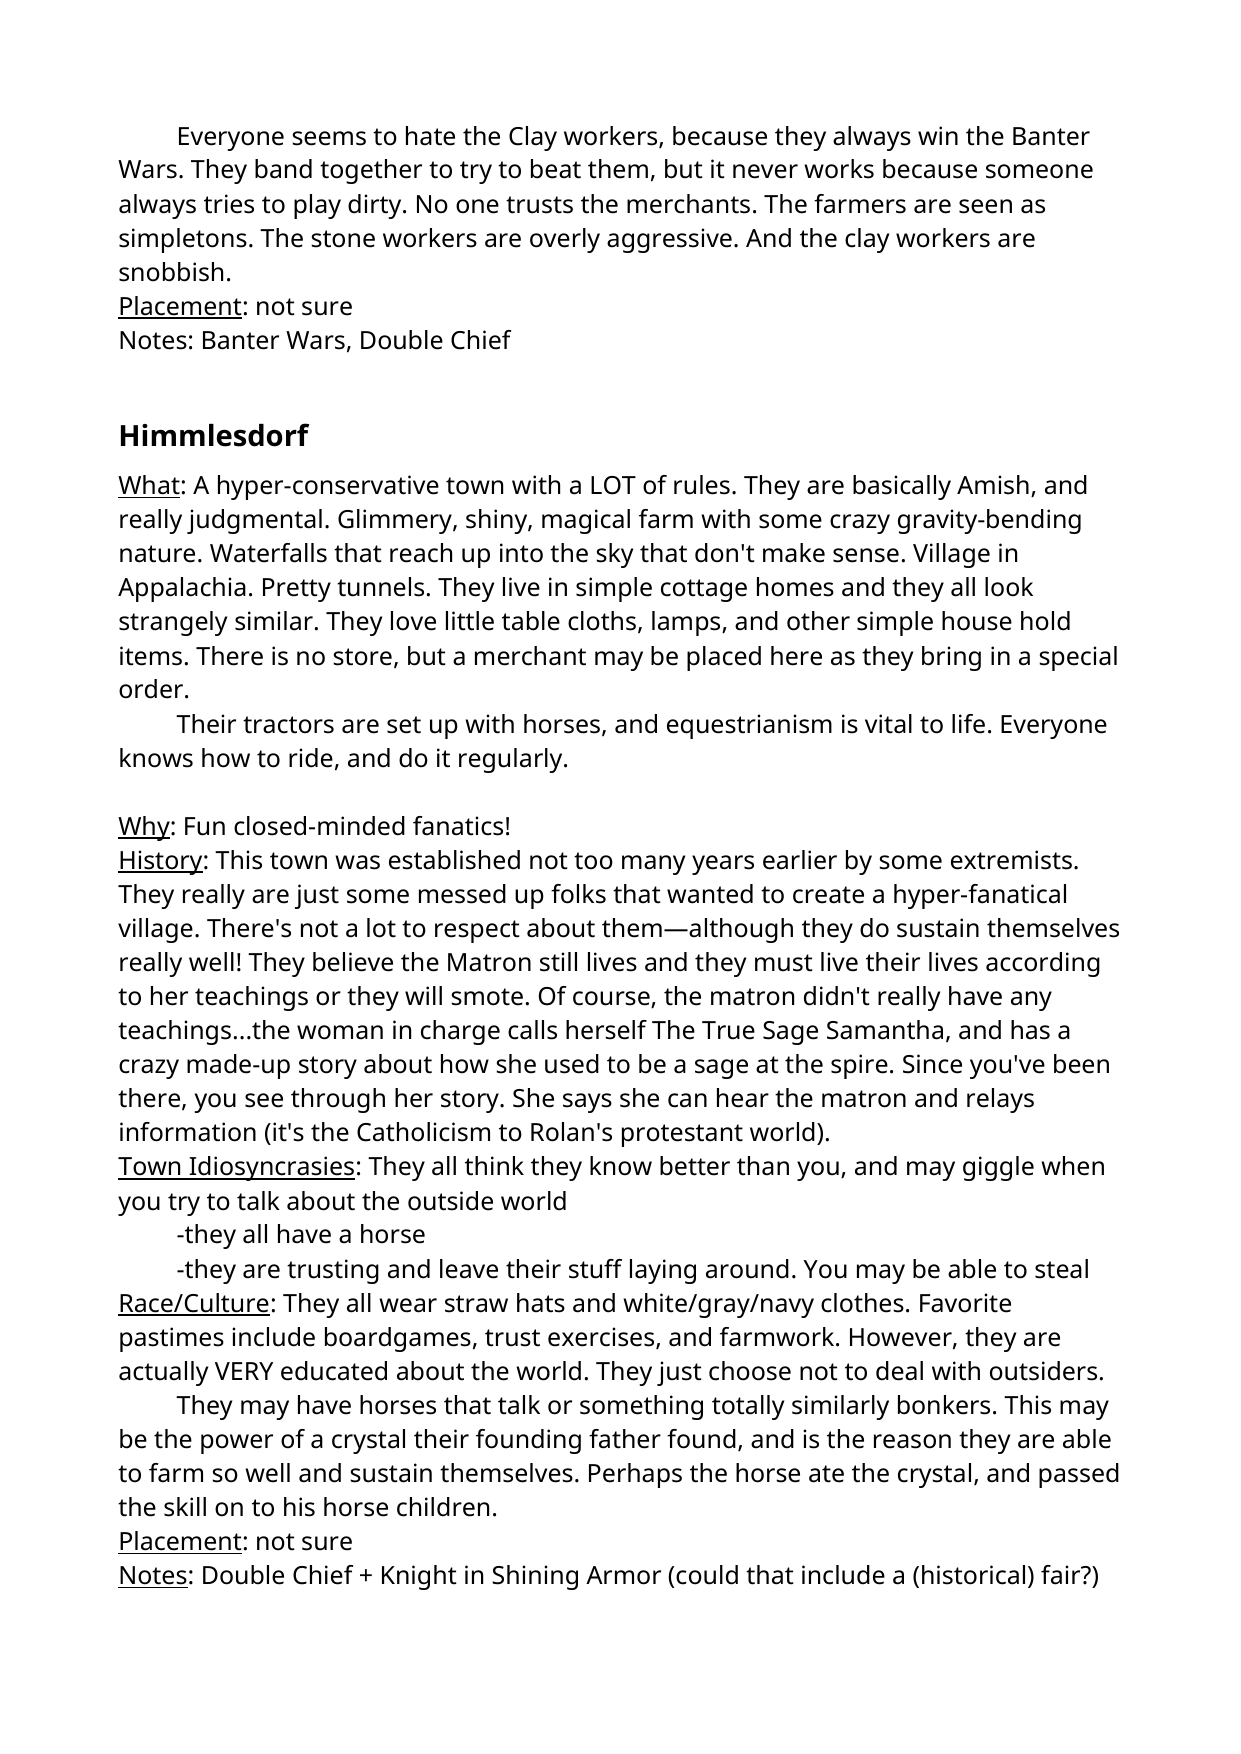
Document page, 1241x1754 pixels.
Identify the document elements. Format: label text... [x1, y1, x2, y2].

text Race/Culture: They all wear straw hats and white/gray/navy clothes. Favorite pastimes include boardgames, trust exercises, and farmwork. However, they are actually VERY educated about the world. They just choose not to deal with outsiders. [118, 1285, 1122, 1387]
text Why: Fun closed-minded fanatics! [118, 808, 1122, 842]
text Notes: Banter Wars, Double Chief [118, 322, 1122, 357]
text -they are trusting and leave their stuff laying around. You may be able to steal [118, 1251, 1122, 1285]
text Placement: not sure [118, 288, 1122, 322]
text What: A hyper-conservative town with a LOT of rules. They are basically Amish, and really judgmental. Glimmery, shiny, magical farm with some crazy gravity-bending nature. Waterfalls that reach up into the sky that don't make sense. Village in Appalachia. Pretty tunnels. They live in simple cottage homes and they all look strangely similar. They love little table cloths, lamps, and other simple house hold items. There is no store, but a merchant may be placed here as they bring in a special order. [118, 468, 1122, 706]
text Himmlesdorf [118, 416, 1122, 455]
text History: This town was established not too many years earlier by some extremists. They really are just some messed up folks that wanted to create a hyper-fanatical village. There's not a lot to respect about them—although they do sustain themselves really well! They believe the Matron still lives and they must live their lives according to her teachings or they will smote. Of course, the matron didn't really have any teachings...the woman in charge calls herself The True Sage Samantha, and has a crazy made-up story about how she used to be a sage at the spire. Since you've been there, you see through her story. She says she can hear the matron and relays information (it's the Catholicism to Rolan's protestant world). [118, 842, 1122, 1149]
text Placement: not sure [118, 1524, 1122, 1558]
text -they all have a horse [118, 1217, 1122, 1251]
text Notes: Double Chief + Knight in Shining Armor (could that include a (historical) fair?) [118, 1558, 1122, 1592]
text They may have horses that talk or something totally similarly bonkers. This may be the power of a crystal their founding father found, and is the reason they are able to farm so well and sustain themselves. Perhaps the horse ate the crystal, and passed the skill on to his horse children. [118, 1387, 1122, 1524]
text Their tractors are set up with horses, and equestrianism is vital to life. Everyone knows how to ride, and do it regularly. [118, 706, 1122, 774]
text Everyone seems to hate the Clay workers, because they always win the Banter Wars. They band together to try to beat them, but it never works because someone always tries to play dirty. No one trusts the merchants. The farmers are seen as simpletons. The stone workers are overly aggressive. And the clay workers are snobbish. [118, 118, 1122, 288]
text Town Idiosyncrasies: They all think they know better than you, and may giggle when you try to talk about the outside world [118, 1149, 1122, 1217]
